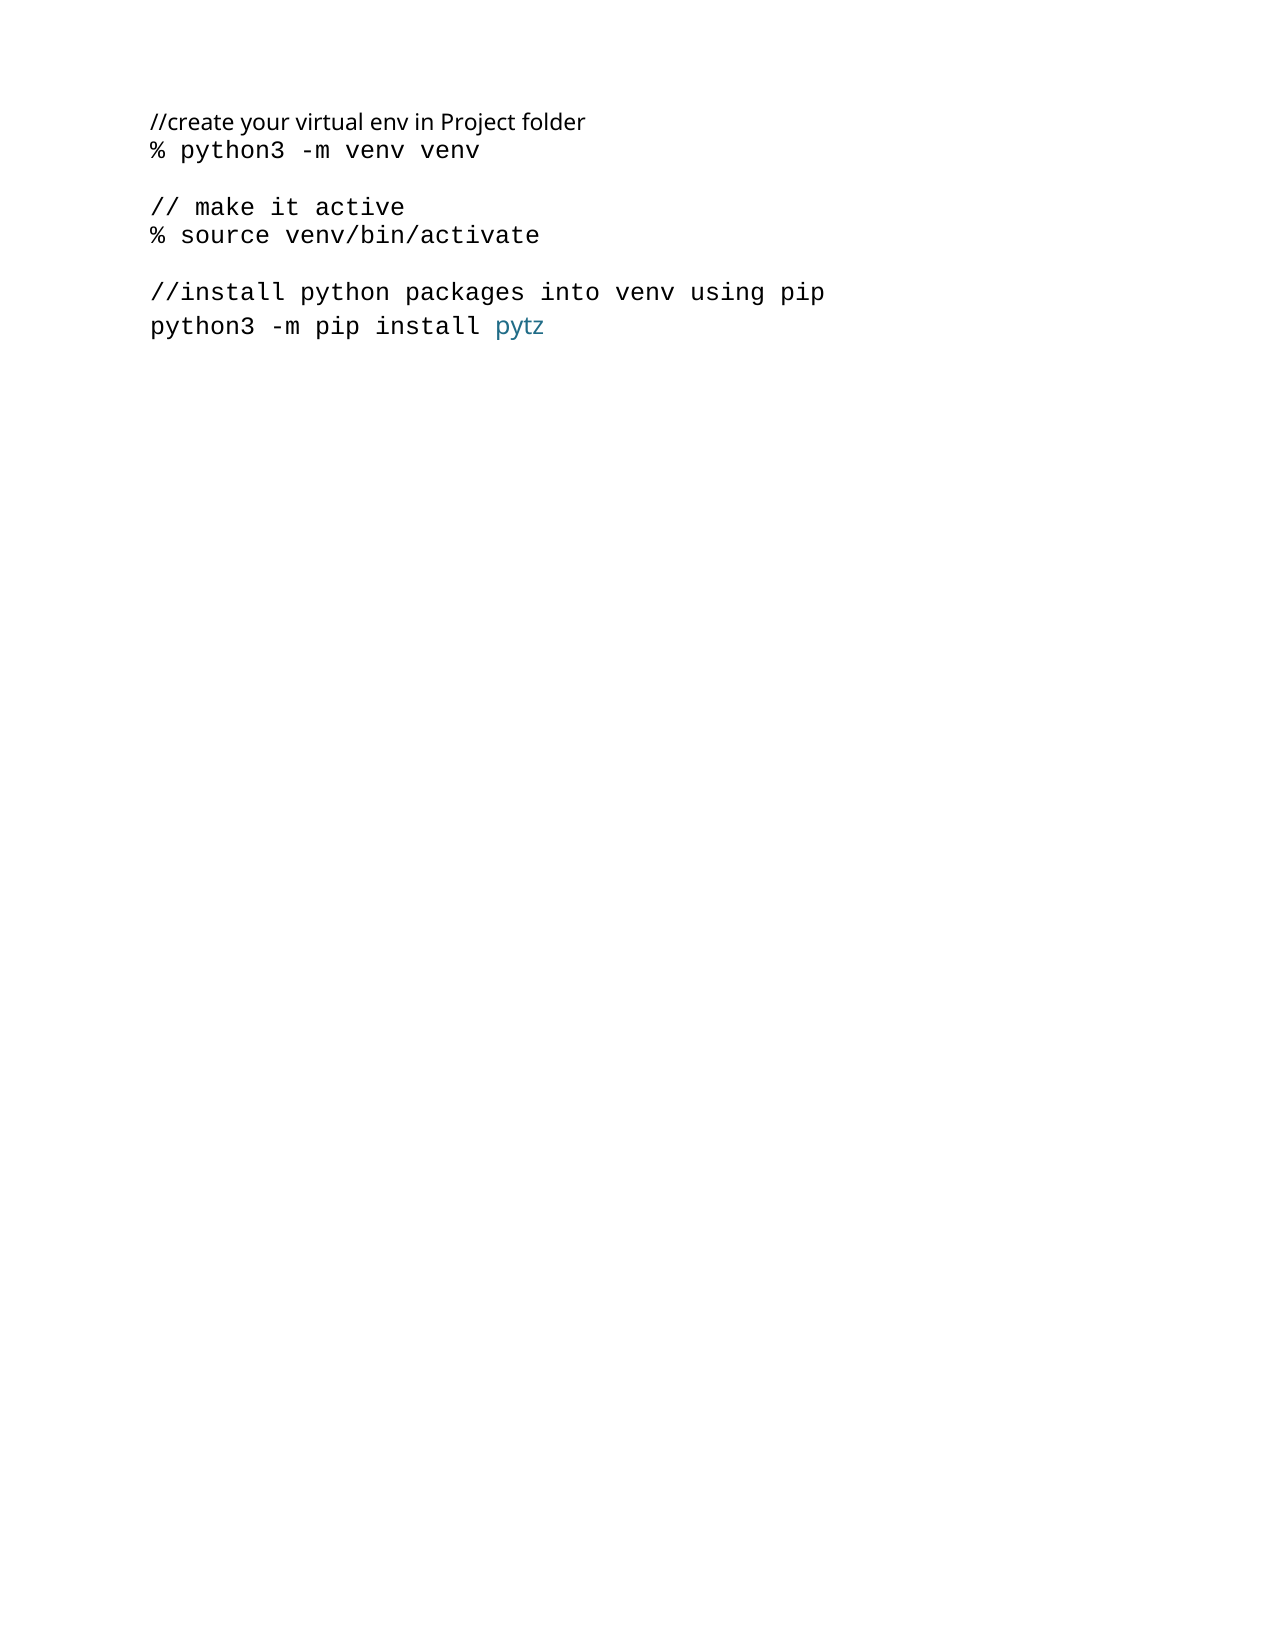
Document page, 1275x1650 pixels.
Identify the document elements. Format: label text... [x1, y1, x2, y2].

text % source venv/bin/activate [150, 222, 1125, 251]
text // make it active [150, 194, 1125, 222]
text //create your virtual env in Project folder [150, 106, 1125, 137]
text python3 -m pip install pytz [150, 307, 1125, 342]
text % python3 -m venv venv [150, 137, 1125, 166]
text //install python packages into venv using pip [150, 279, 1125, 307]
